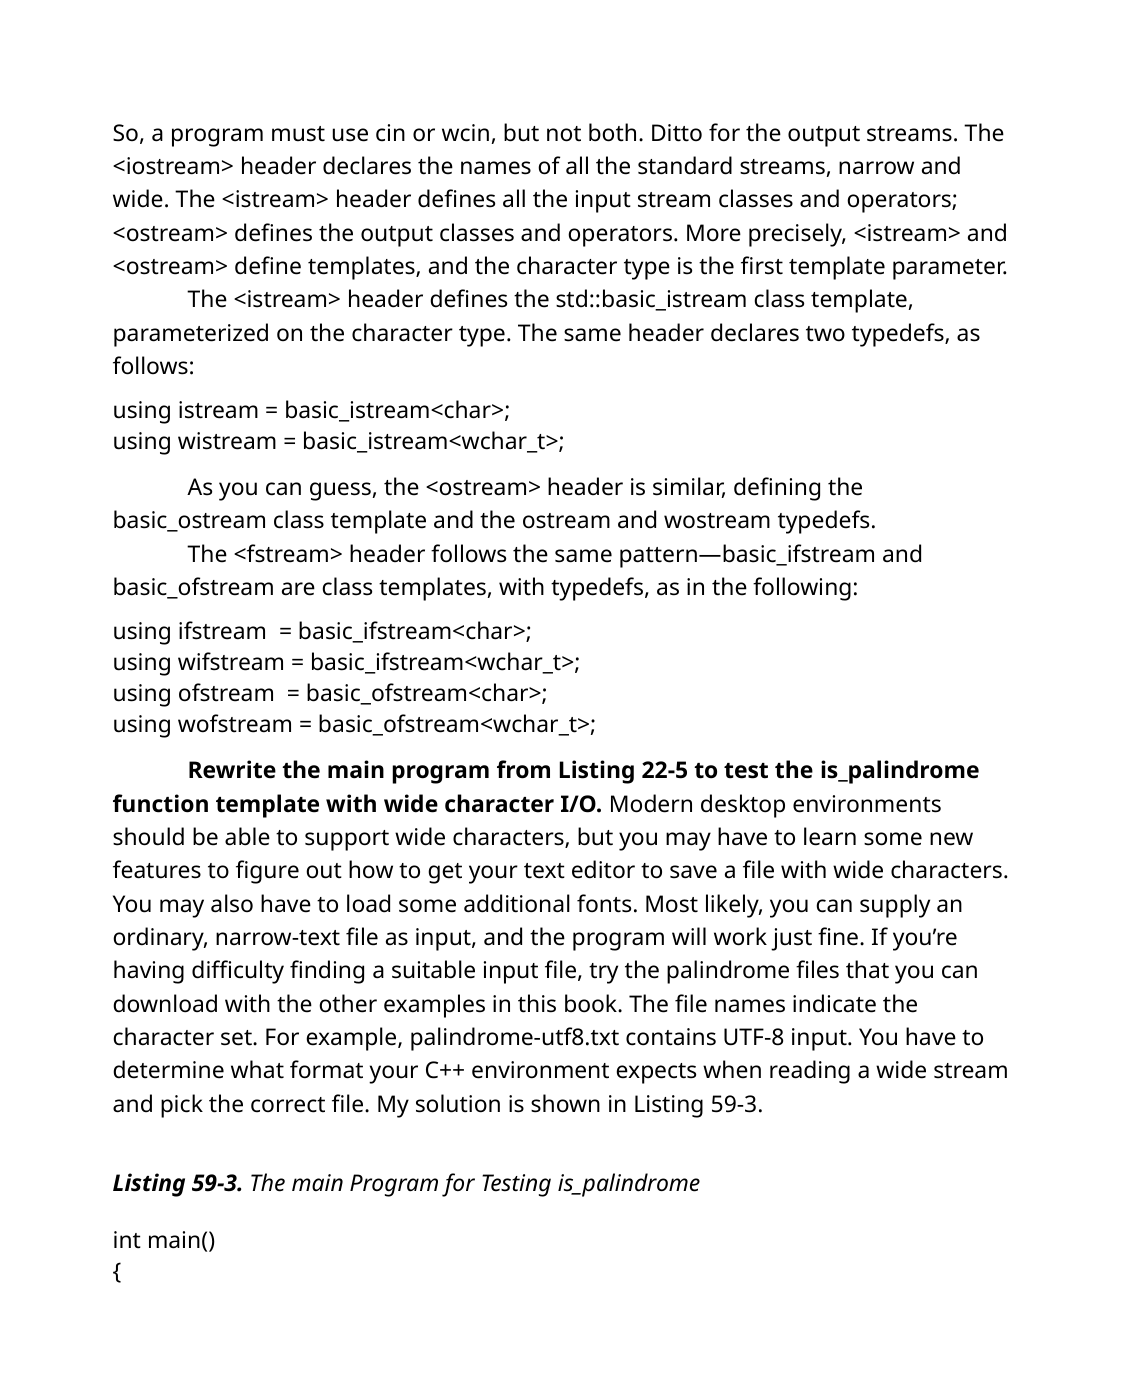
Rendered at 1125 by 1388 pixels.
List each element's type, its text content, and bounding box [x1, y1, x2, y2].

text The <fstream> header follows the same pattern—basic_ifstream and basic_ofstream are class templates, with typedefs, as in the following: [112, 536, 1012, 602]
text { [112, 1255, 1012, 1286]
text using ofstream = basic_ofstream<char>; [112, 677, 1012, 708]
text int main() [112, 1223, 1012, 1255]
text So, a program must use cin or wcin, but not both. Ditto for the output streams. The <iostream> header declares the names of all the standard streams, narrow and wide. The <istream> header defines all the input stream classes and operators; <ostream> defines the output classes and operators. More precisely, <istream> and <ostream> define templates, and the character type is the first template parameter. [112, 115, 1012, 281]
text using wofstream = basic_ofstream<wchar_t>; [112, 708, 1012, 740]
text Listing 59-3. The main Program for Testing is_palindrome [112, 1167, 1012, 1198]
text As you can guess, the <ostream> header is similar, defining the basic_ostream class template and the ostream and wostream typedefs. [112, 469, 1012, 536]
text using wifstream = basic_ifstream<wchar_t>; [112, 646, 1012, 677]
text using istream = basic_istream<char>; [112, 394, 1012, 425]
text The <istream> header defines the std::basic_istream class template, parameterized on the character type. The same header declares two typedefs, as follows: [112, 281, 1012, 381]
text using ifstream = basic_ifstream<char>; [112, 615, 1012, 646]
text using wistream = basic_istream<wchar_t>; [112, 425, 1012, 456]
text Rewrite the main program from Listing 22-5 to test the is_palindrome function template with wide character I/O. Modern desktop environments should be able to support wide characters, but you may have to learn some new features to figure out how to get your text editor to save a file with wide characters. You may also have to load some additional fonts. Most likely, you can supply an ordinary, narrow-text file as input, and the program will work just fine. If you’re having difficulty finding a suitable input file, try the palindrome files that you can download with the other examples in this book. The file names indicate the character set. For example, palindrome-utf8.txt contains UTF-8 input. You have to determine what format your C++ environment expects when reading a wide stream and pick the correct file. My solution is shown in Listing 59-3. [112, 752, 1012, 1119]
